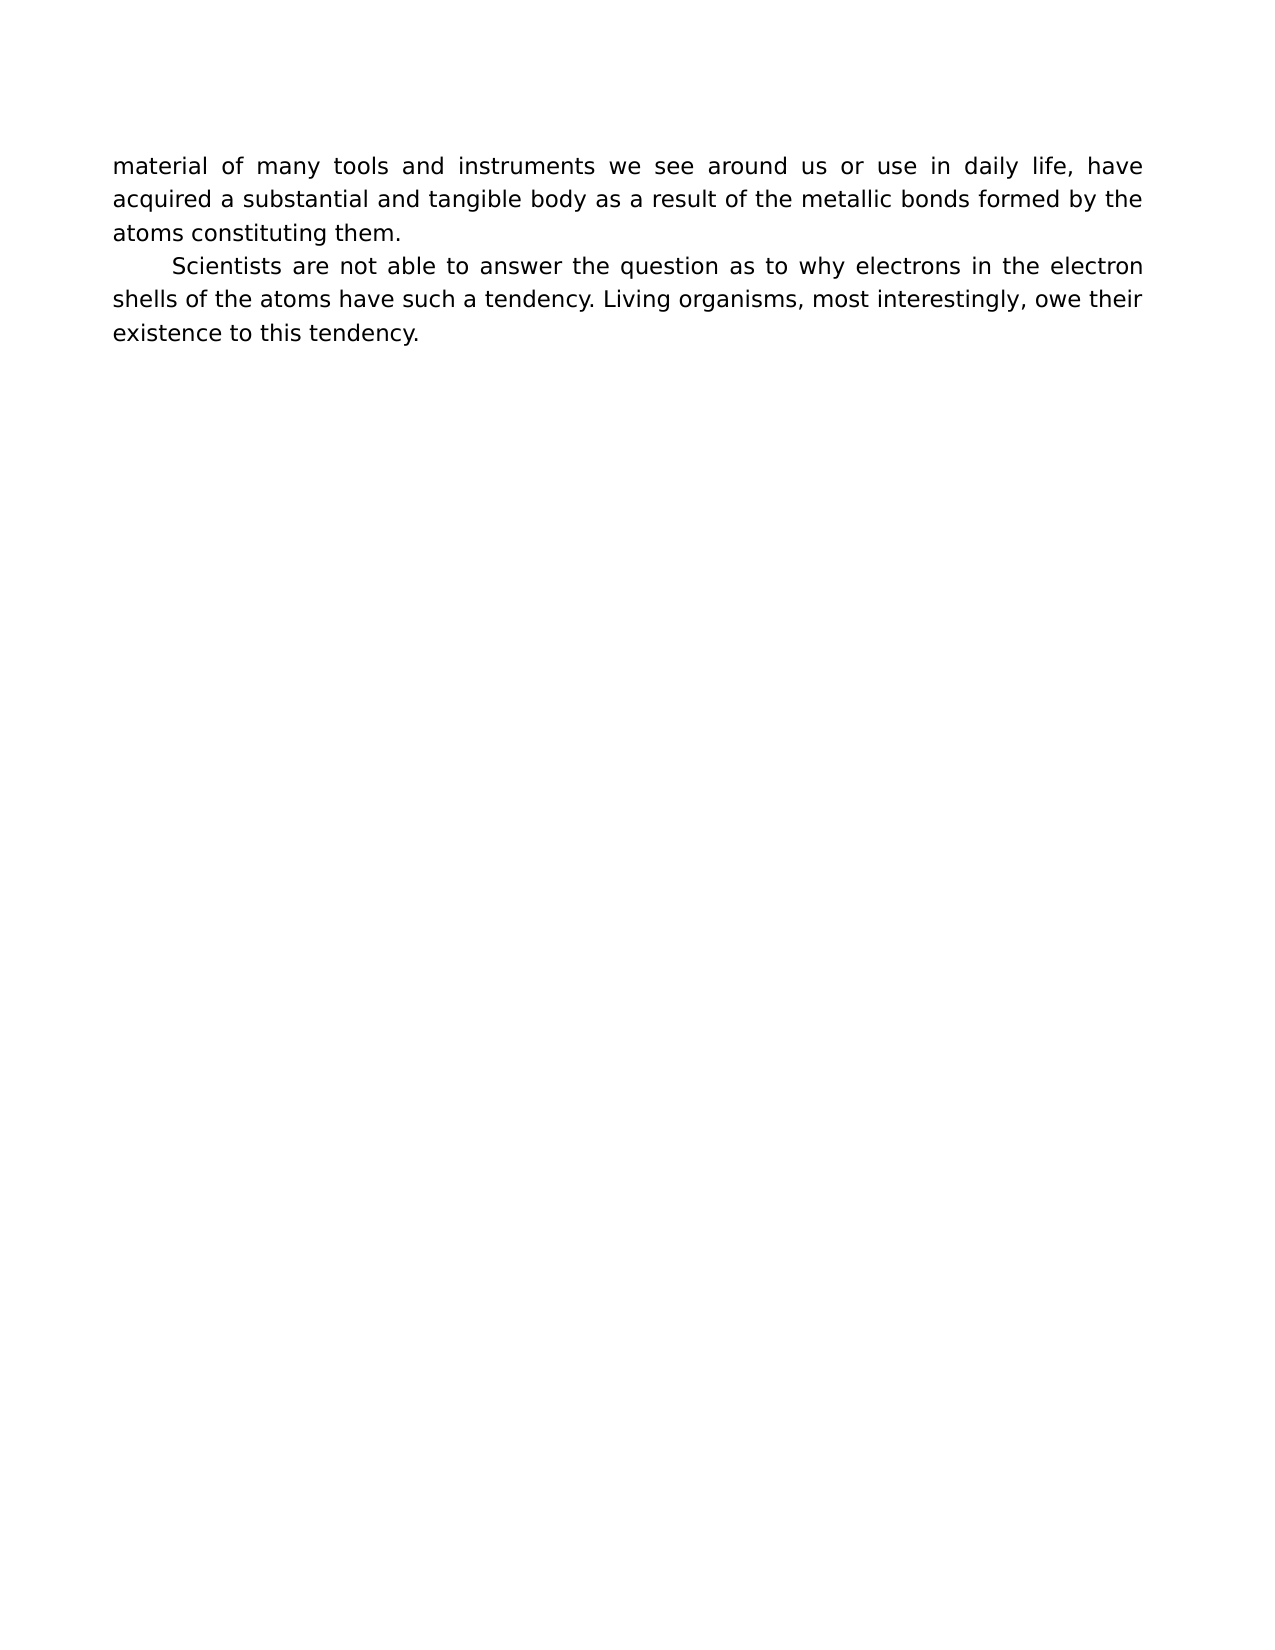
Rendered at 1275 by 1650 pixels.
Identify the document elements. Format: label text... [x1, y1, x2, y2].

text material of many tools and instruments we see around us or use in daily life, have acquired a substantial and tangible body as a result of the metallic bonds formed by the atoms constituting them. [112, 148, 1145, 248]
text Scientists are not able to answer the question as to why electrons in the electron shells of the atoms have such a tendency. Living organisms, most interestingly, owe their existence to this tendency. [112, 248, 1145, 348]
